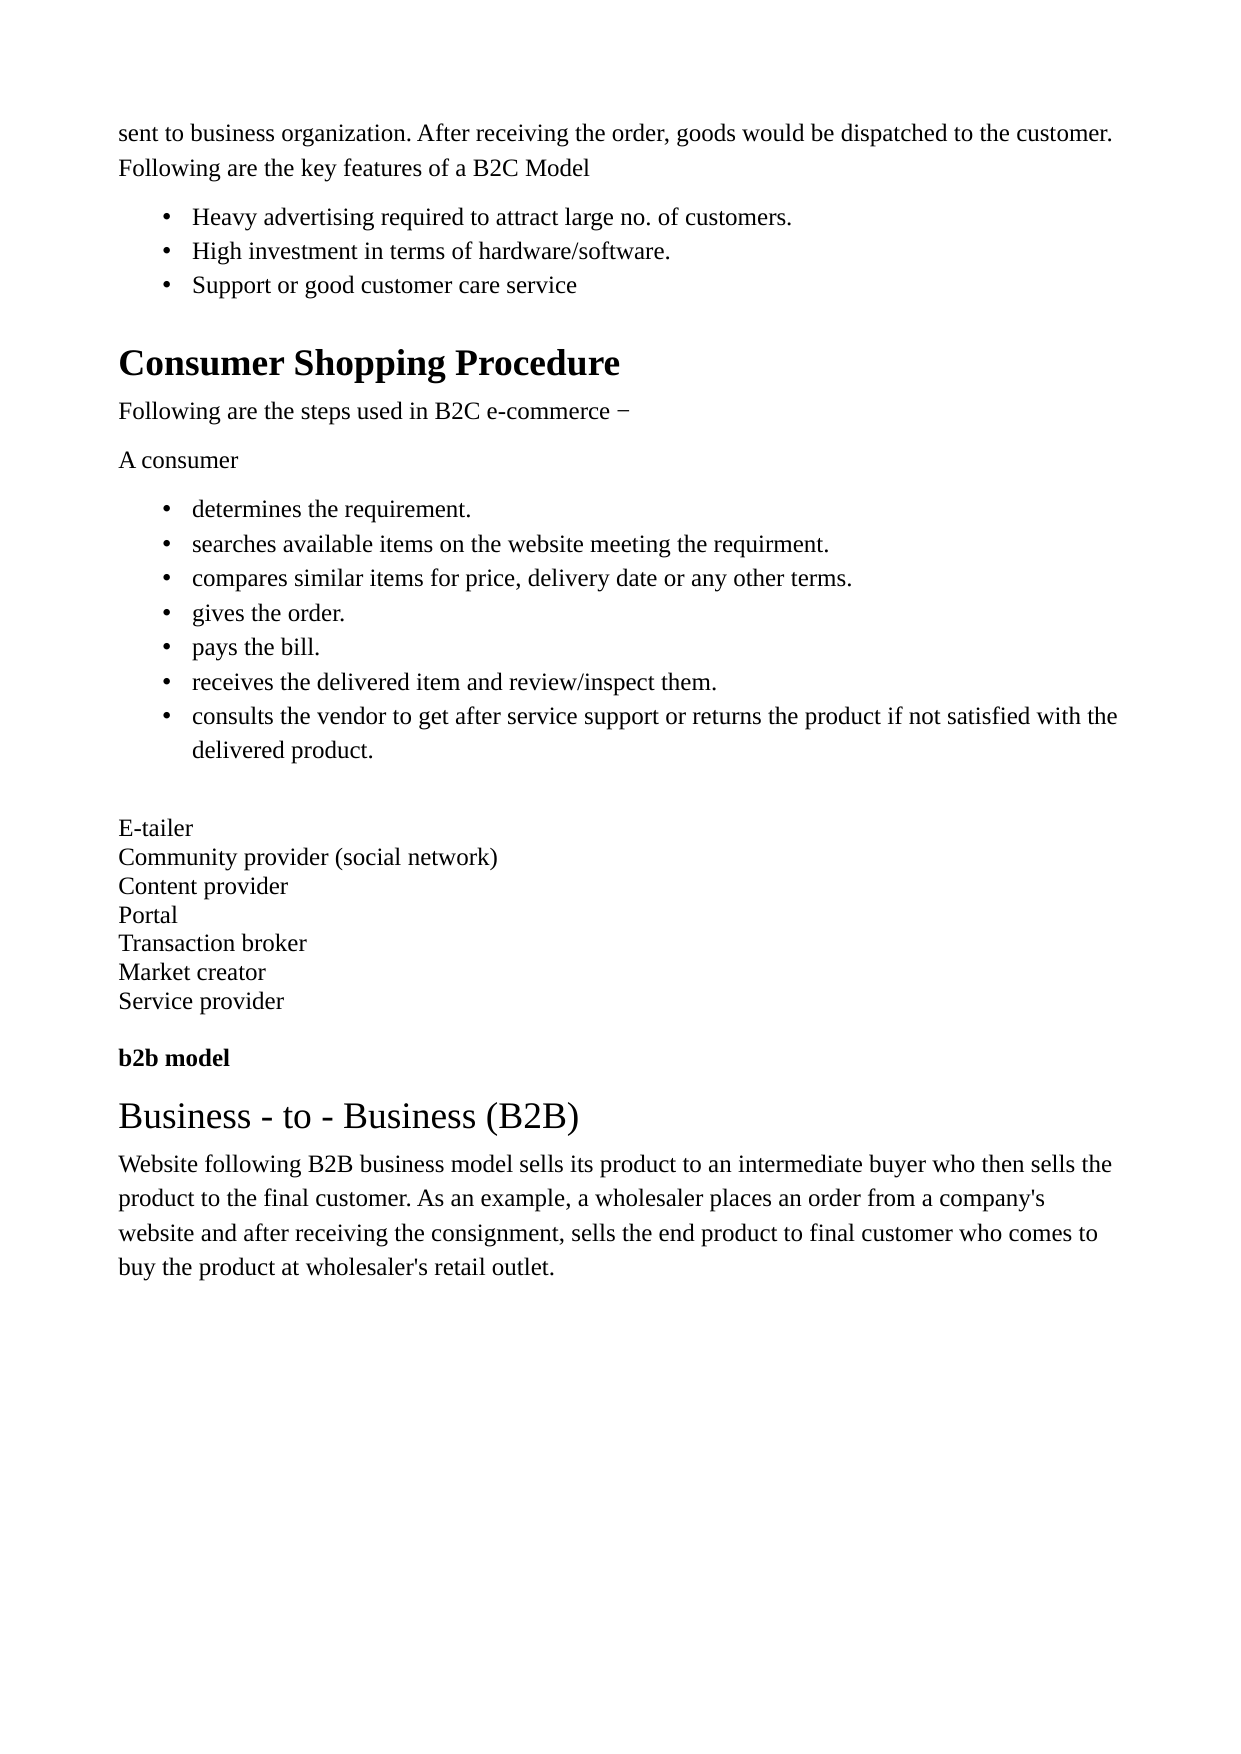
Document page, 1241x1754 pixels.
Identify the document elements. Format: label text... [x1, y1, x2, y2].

list compares similar items for price, delivery date or any other terms. [162, 563, 1122, 592]
list pays the bill. [162, 632, 1122, 661]
text Content provider [118, 871, 1122, 900]
text b2b model [118, 1043, 1122, 1072]
text Following are the steps used in B2C e-commerce − [118, 396, 1122, 425]
list searches available items on the website meeting the requirment. [162, 529, 1122, 557]
text A consumer [118, 445, 1122, 474]
list Heavy advertising required to attract large no. of customers. [162, 202, 1122, 230]
subtitle Consumer Shopping Procedure [118, 341, 1122, 384]
text E-tailer [118, 813, 1122, 842]
text Website following B2B business model sells its product to an intermediate buyer who then sells the product to the final customer. As an example, a wholesaler places an order from a company's website and after receiving the consignment, sells the end product to final customer who comes to buy the product at wholesaler's retail outlet. [118, 1149, 1122, 1281]
list gives the order. [162, 598, 1122, 626]
text Community provider (social network) [118, 842, 1122, 871]
list Support or good customer care service [162, 271, 1122, 299]
list High investment in terms of hardware/software. [162, 236, 1122, 265]
text Market creator [118, 957, 1122, 986]
text Service provider [118, 986, 1122, 1015]
list consults the vendor to get after service support or returns the product if not satisfied with the delivered product. [162, 701, 1122, 764]
list receives the delivered item and review/inspect them. [162, 667, 1122, 695]
text Portal [118, 900, 1122, 928]
subtitle Business - to - Business (B2B) [118, 1093, 1122, 1136]
text Transaction broker [118, 928, 1122, 957]
text sent to business organization. After receiving the order, goods would be dispatched to the customer. Following are the key features of a B2C Model [118, 118, 1122, 181]
list determines the requirement. [162, 494, 1122, 523]
